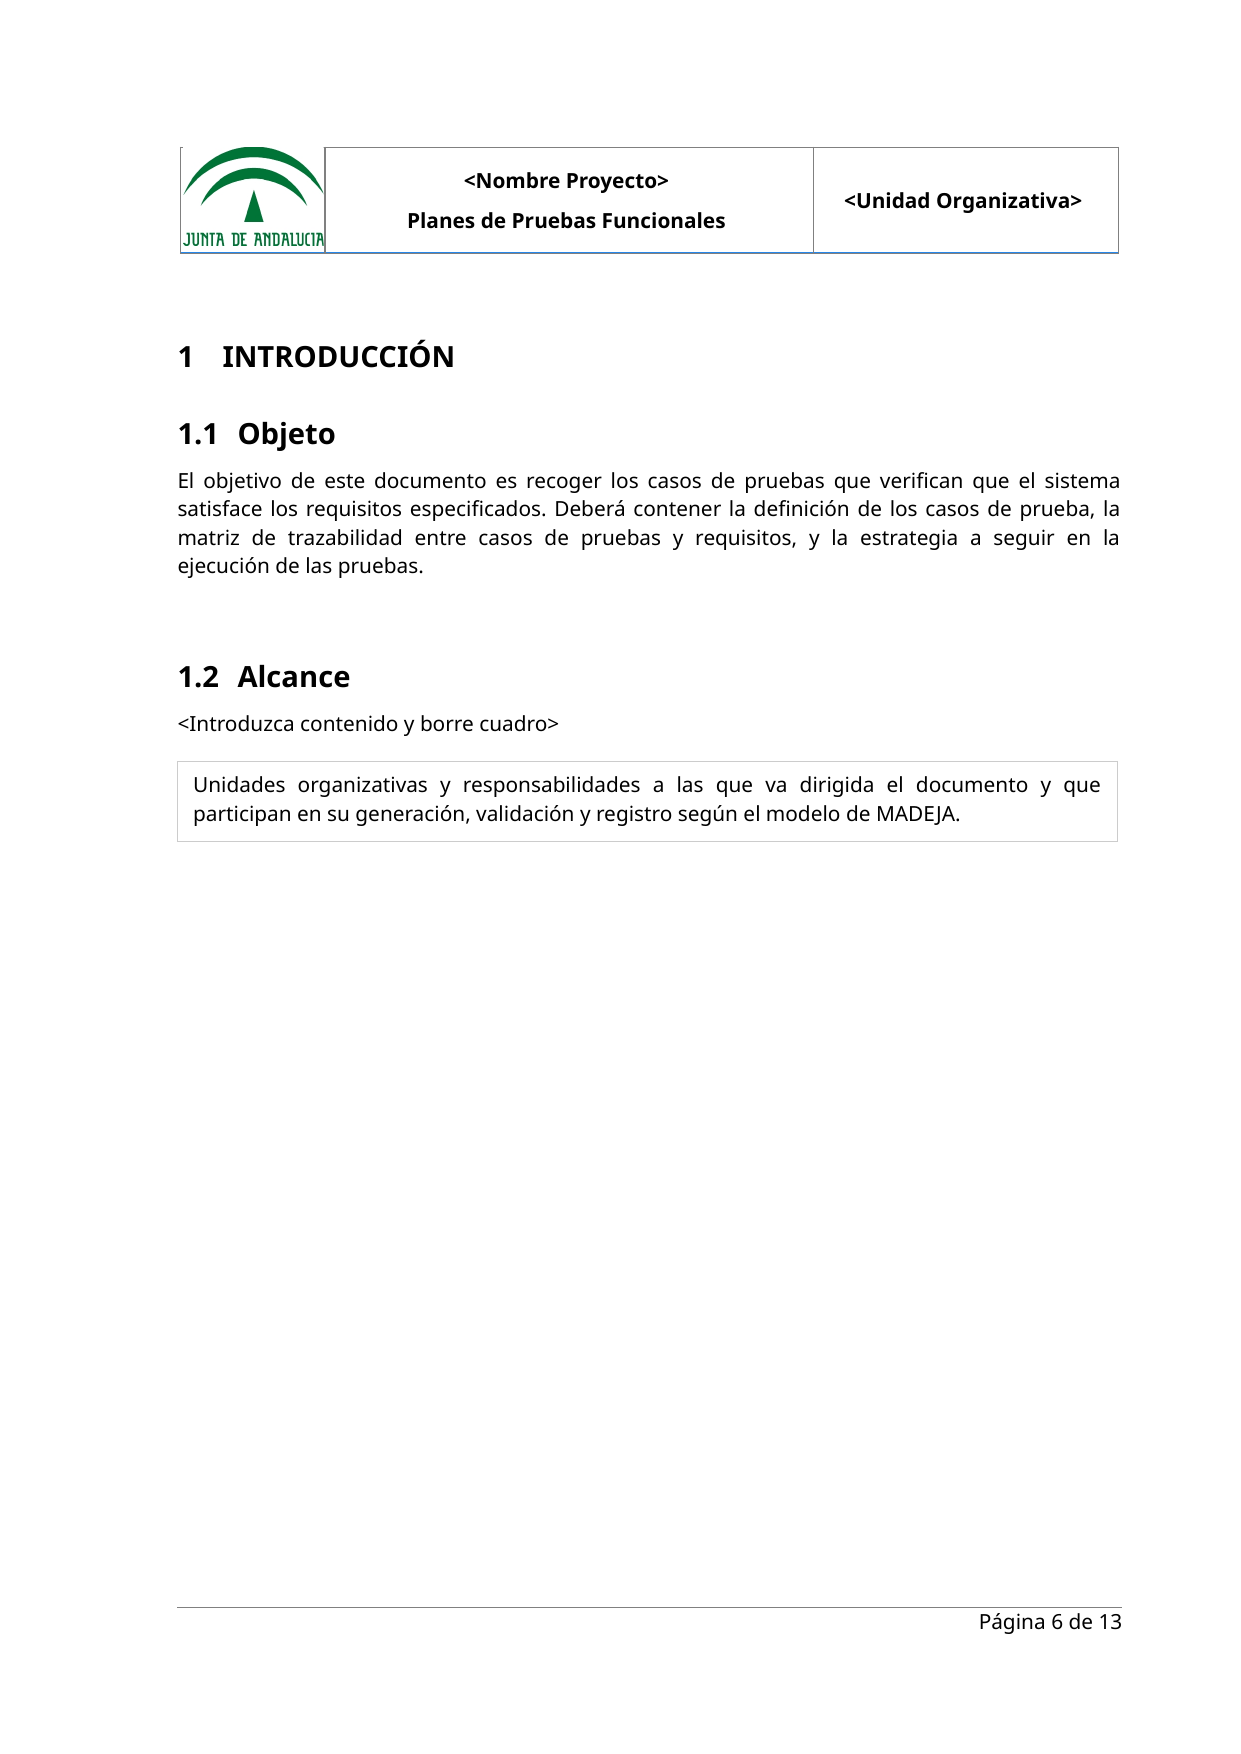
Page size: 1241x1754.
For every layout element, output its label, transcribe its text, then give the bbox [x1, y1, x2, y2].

subtitle INTRODUCCIÓN [177, 336, 1122, 376]
text <Introduzca contenido y borre cuadro> [177, 709, 1122, 737]
text El objetivo de este documento es recoger los casos de pruebas que verifican que el sistema satisface los requisitos especificados. Deberá contener la definición de los casos de prueba, la matriz de trazabilidad entre casos de pruebas y requisitos, y la estrategia a seguir en la ejecución de las pruebas. [177, 466, 1122, 579]
subtitle Alcance [177, 657, 1122, 696]
subtitle Objeto [177, 414, 1122, 453]
text Unidades organizativas y responsabilidades a las que va dirigida el documento y que participan en su generación, validación y registro según el modelo de MADEJA. [193, 770, 1102, 827]
picture [183, 147, 324, 246]
